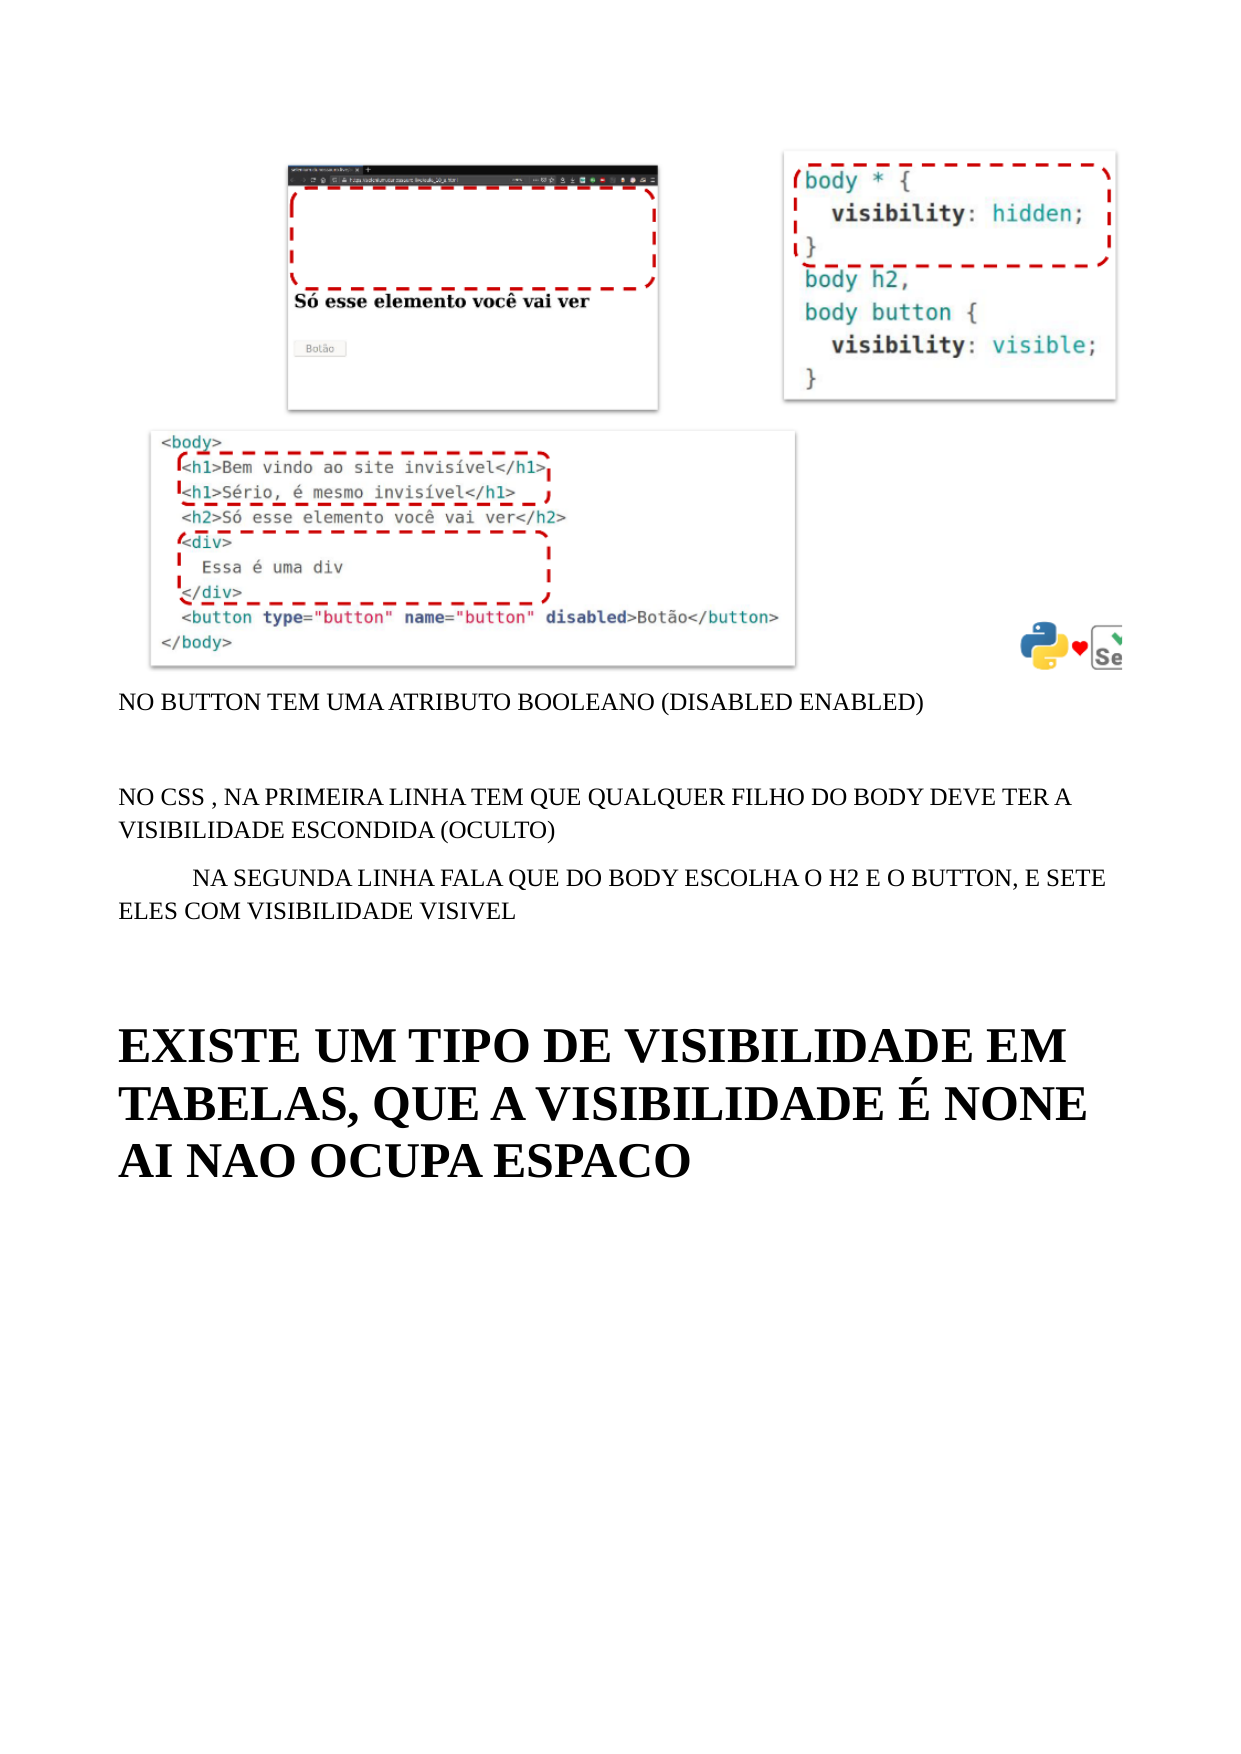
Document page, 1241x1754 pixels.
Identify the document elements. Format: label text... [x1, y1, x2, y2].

text NO CSS , NA PRIMEIRA LINHA TEM QUE QUALQUER FILHO DO BODY DEVE TER A VISIBILIDADE ESCONDIDA (OCULTO) [118, 782, 1122, 844]
picture [118, 128, 1123, 683]
text NA SEGUNDA LINHA FALA QUE DO BODY ESCOLHA O H2 E O BUTTON, E SETE ELES COM VISIBILIDADE VISIVEL [118, 863, 1122, 924]
text NO BUTTON TEM UMA ATRIBUTO BOOLEANO (DISABLED ENABLED) [118, 683, 1122, 716]
text [118, 118, 1122, 128]
subtitle EXISTE UM TIPO DE VISIBILIDADE EM TABELAS, QUE A VISIBILIDADE É NONE AI NAO OCUPA ESPACO [118, 1016, 1122, 1188]
